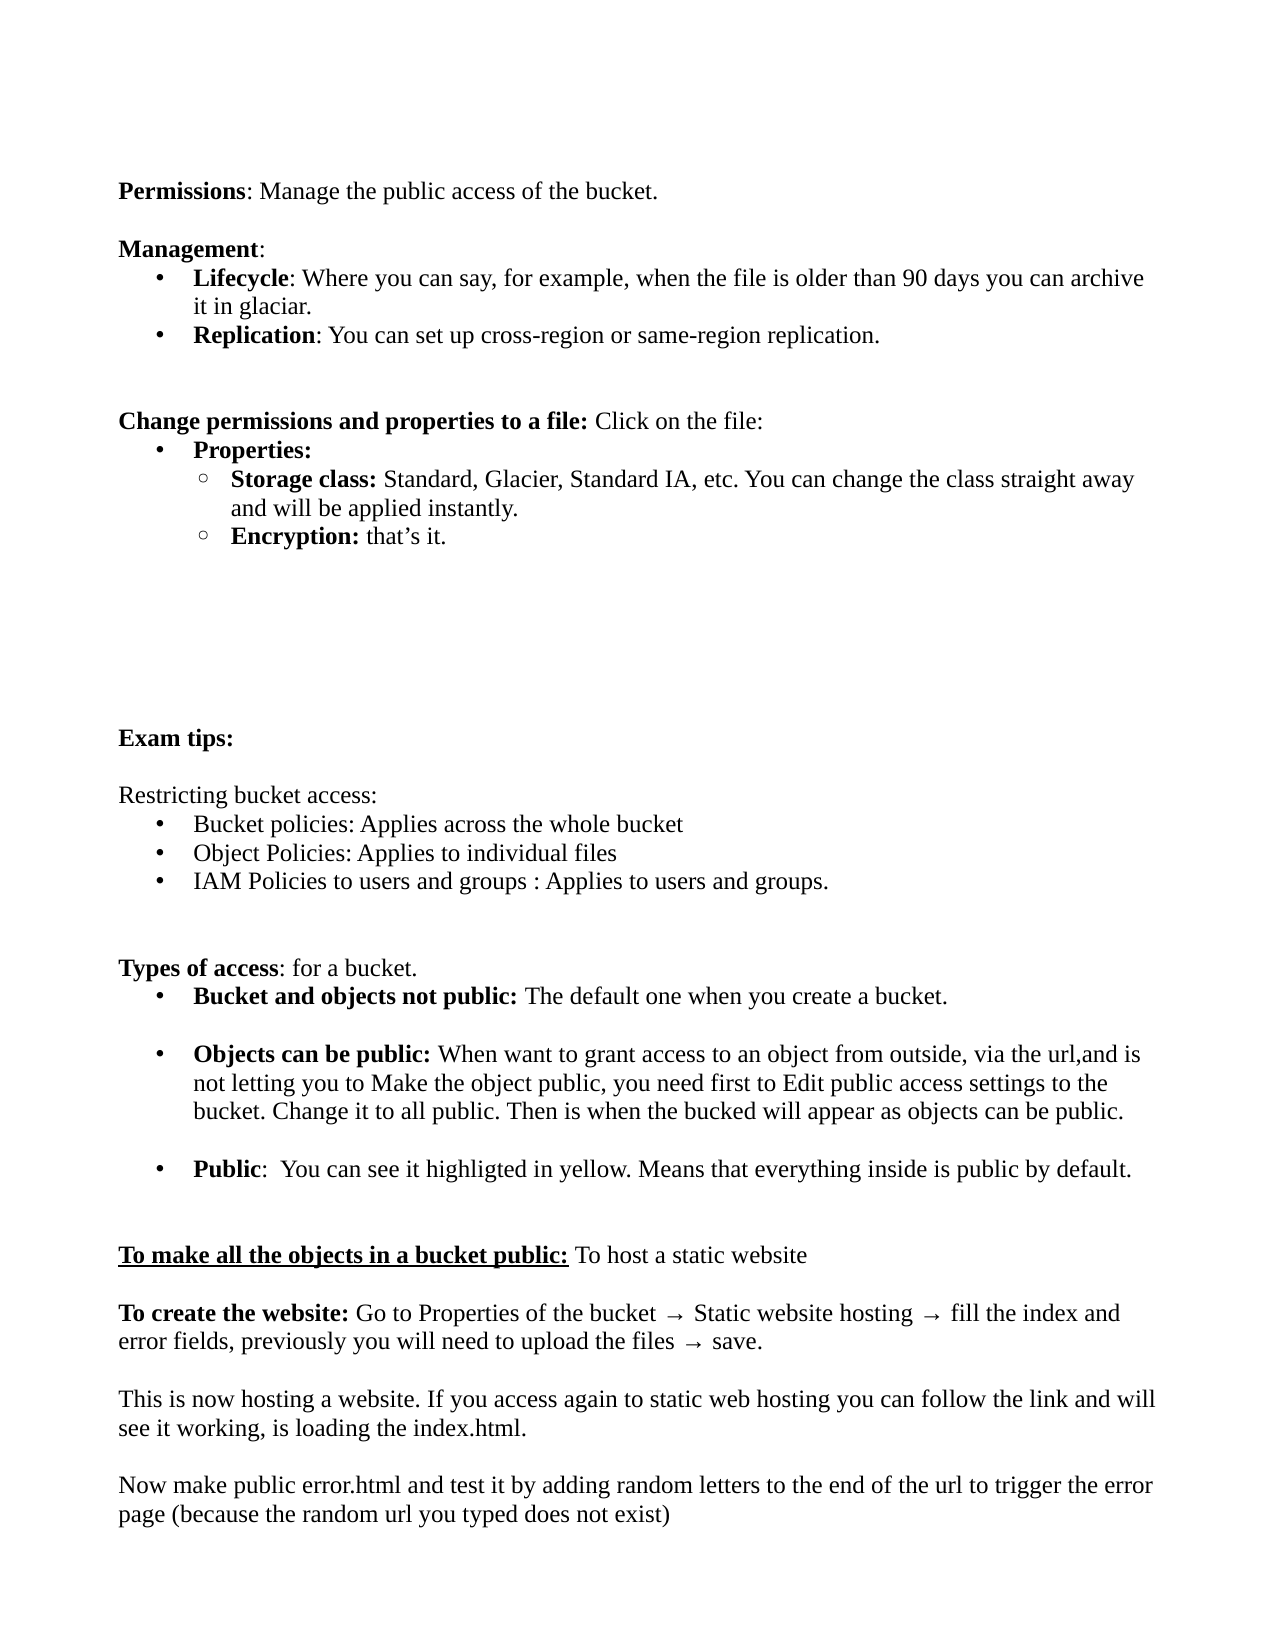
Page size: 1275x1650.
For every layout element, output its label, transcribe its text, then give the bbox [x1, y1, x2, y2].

list Public: You can see it highligted in yellow. Means that everything inside is public by default. [156, 1154, 1157, 1183]
text Restricting bucket access: [118, 780, 1157, 809]
list Storage class: Standard, Glacier, Standard IA, etc. You can change the class straight away and will be applied instantly. [193, 464, 1157, 521]
text Management: [118, 234, 1157, 263]
list Objects can be public: When want to grant access to an object from outside, via the url,and is not letting you to Make the object public, you need first to Edit public access settings to the bucket. Change it to all public. Then is when the bucked will appear as objects can be public. [156, 1039, 1157, 1125]
text Permissions: Manage the public access of the bucket. [118, 176, 1157, 205]
text Change permissions and properties to a file: Click on the file: [118, 406, 1157, 435]
list Replication: You can set up cross-region or same-region replication. [156, 320, 1157, 349]
text This is now hosting a website. If you access again to static web hosting you can follow the link and will see it working, is loading the index.html. [118, 1384, 1157, 1441]
list Bucket policies: Applies across the whole bucket [156, 809, 1157, 838]
list Bucket and objects not public: The default one when you create a bucket. [156, 981, 1157, 1010]
list Object Policies: Applies to individual files [156, 838, 1157, 866]
list IAM Policies to users and groups : Applies to users and groups. [156, 866, 1157, 895]
text Exam tips: [118, 723, 1157, 751]
text To make all the objects in a bucket public: To host a static website [118, 1240, 1157, 1269]
list Properties: [156, 435, 1157, 464]
text To create the website: Go to Properties of the bucket → Static website hosting → fill the index and error fields, previously you will need to upload the files → save. [118, 1298, 1157, 1355]
list Encryption: that’s it. [193, 521, 1157, 550]
text Types of access: for a bucket. [118, 953, 1157, 981]
list Lifecycle: Where you can say, for example, when the file is older than 90 days you can archive it in glaciar. [156, 263, 1157, 320]
text Now make public error.html and test it by adding random letters to the end of the url to trigger the error page (because the random url you typed does not exist) [118, 1470, 1157, 1528]
